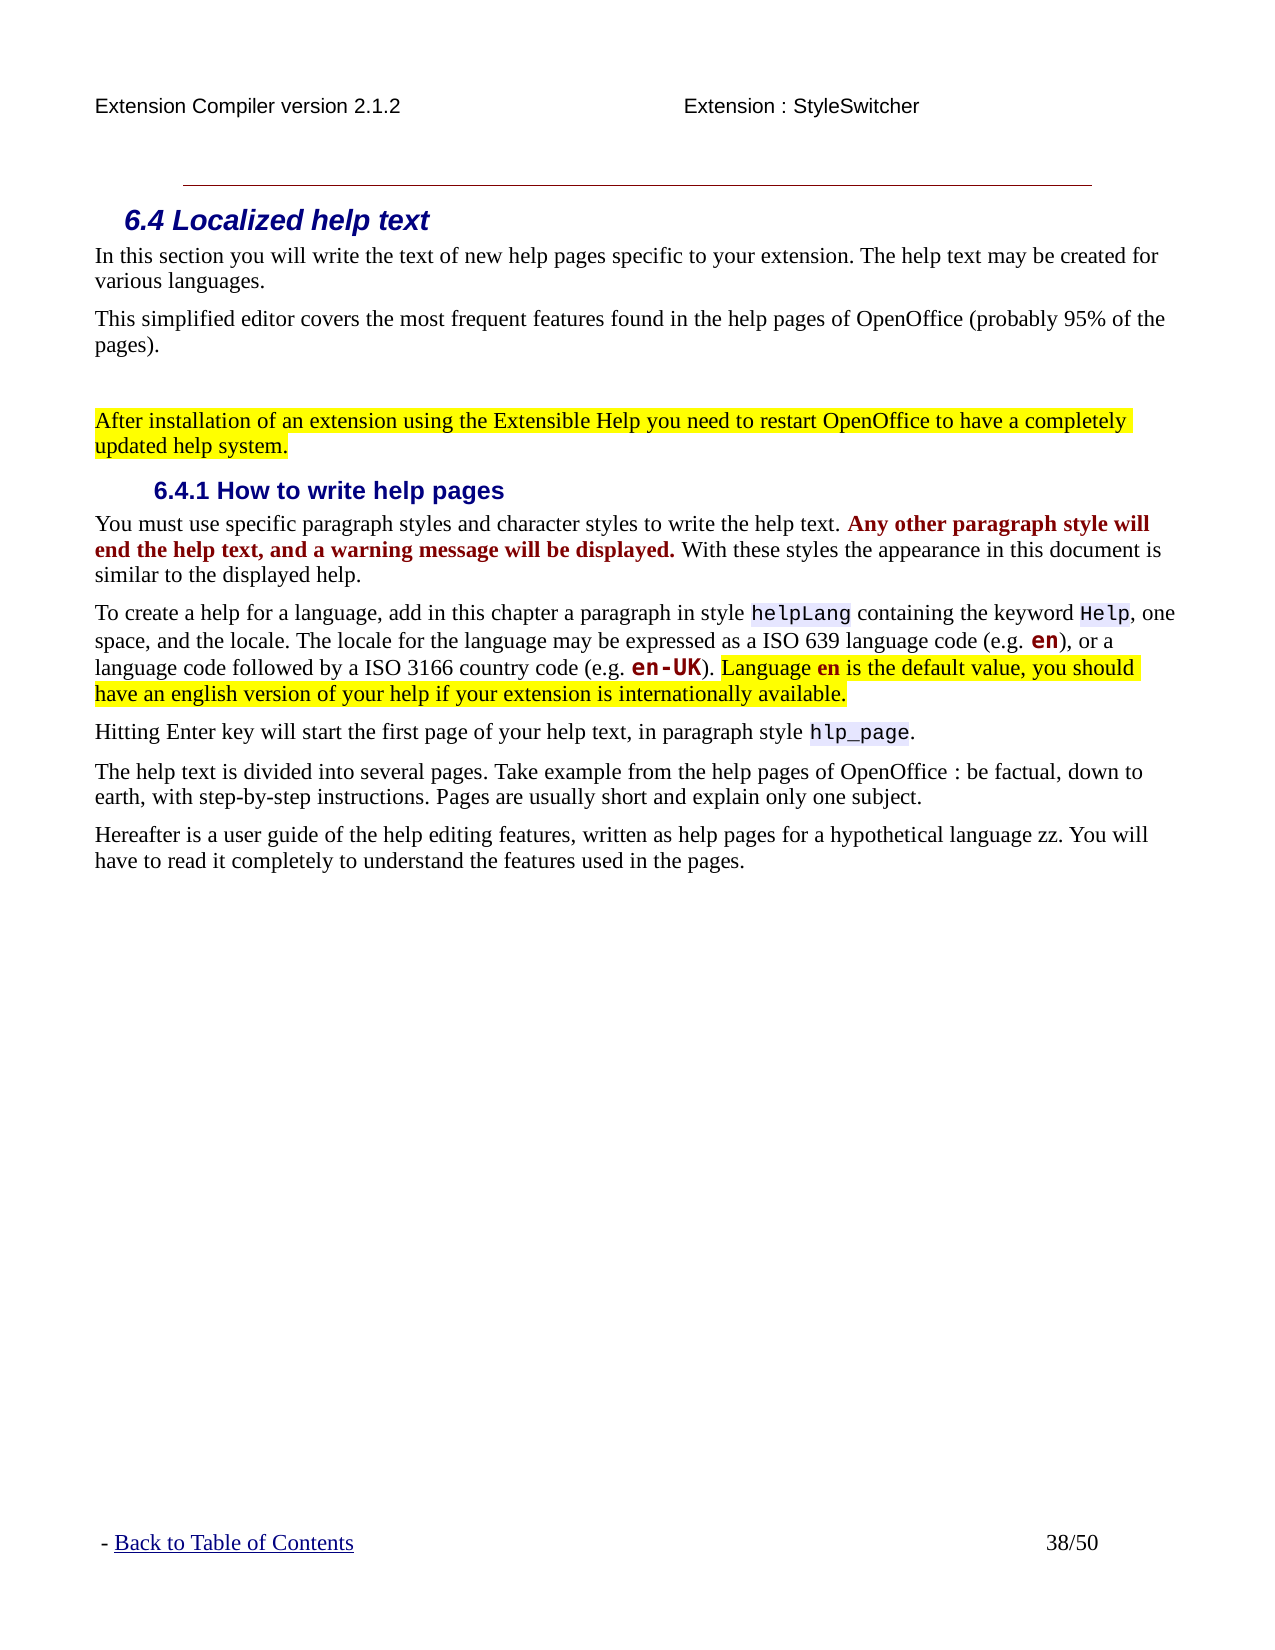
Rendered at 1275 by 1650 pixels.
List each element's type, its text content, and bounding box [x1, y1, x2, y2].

subtitle Localized help text [124, 204, 1181, 237]
text In this section you will write the text of new help pages specific to your extension. The help text may be created for various languages. [94, 242, 1181, 293]
text To create a help for a language, add in this chapter a paragraph in style helpLang containing the keyword Help, one space, and the locale. The locale for the language may be expressed as a ISO 639 language code (e.g. en), or a language code followed by a ISO 3166 country code (e.g. en-UK). Language en is the default value, you should have an english version of your help if your extension is internationally available. [94, 600, 1181, 707]
text You must use specific paragraph styles and character styles to write the help text. Any other paragraph style will end the help text, and a warning message will be displayed. With these styles the appearance in this document is similar to the displayed help. [94, 511, 1181, 588]
text The help text is divided into several pages. Take example from the help pages of OpenOffice : be factual, down to earth, with step-by-step instructions. Pages are usually short and explain only one subject. [94, 758, 1181, 809]
subtitle How to write help pages [153, 477, 1181, 505]
text After installation of an extension using the Extensible Help you need to restart OpenOffice to have a completely updated help system. [94, 408, 1181, 459]
text Hitting Enter key will start the first page of your help text, in paragraph style hlp_page. [94, 719, 1181, 746]
text Hereafter is a user guide of the help editing features, written as help pages for a hypothetical language zz. You will have to read it completely to understand the features used in the pages. [94, 822, 1181, 873]
text This simplified editor covers the most frequent features found in the help pages of OpenOffice (probably 95% of the pages). [94, 306, 1181, 357]
